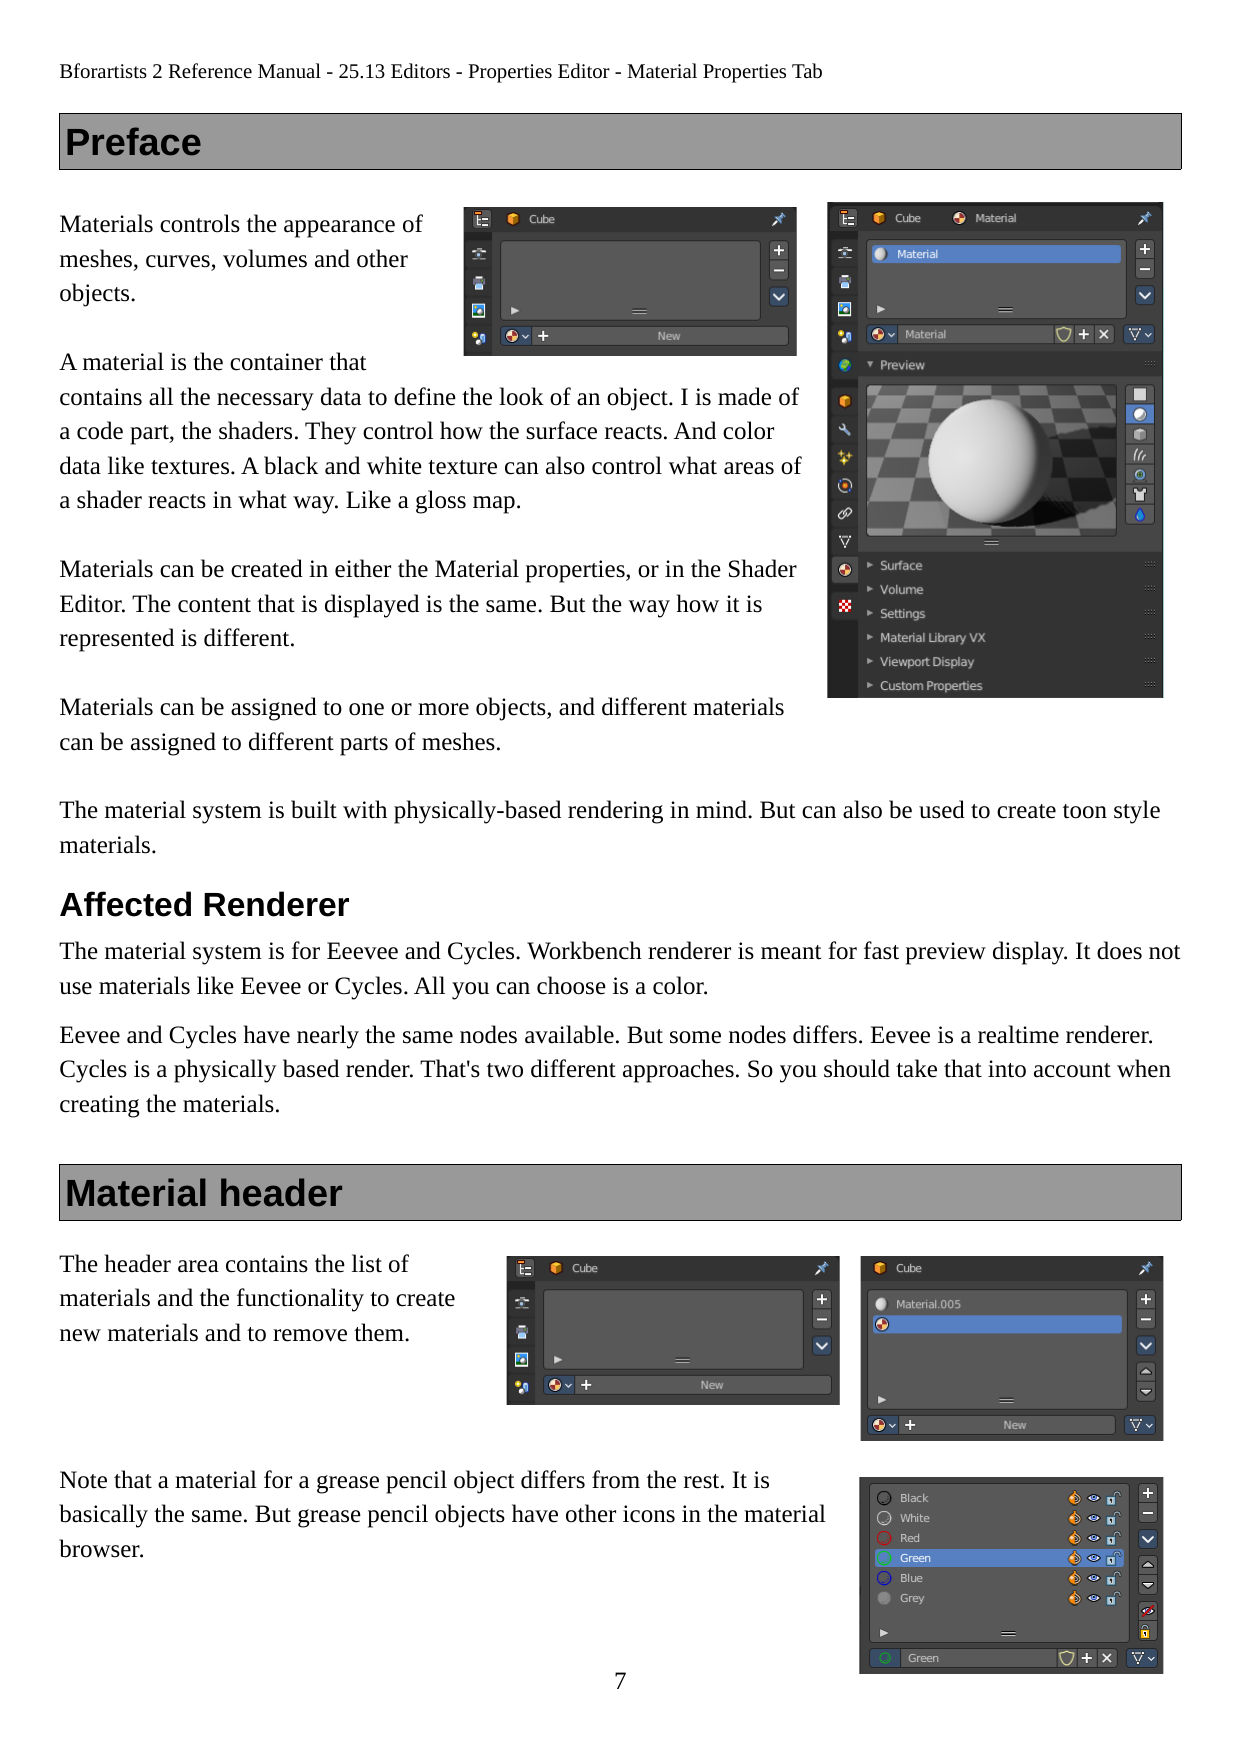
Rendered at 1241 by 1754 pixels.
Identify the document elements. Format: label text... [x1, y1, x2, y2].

picture [860, 1256, 1164, 1441]
table_header Preface [60, 114, 1181, 169]
table_header Material header [60, 1165, 1181, 1220]
text A material is the container that contains all the necessary data to define the look of an object. I is made of a code part, the shaders. They control how the surface reacts. And color data like textures. A black and white texture can also control what areas of a shader reacts in what way. Like a gloss map. [59, 347, 827, 514]
picture [827, 202, 1164, 698]
picture [859, 1477, 1164, 1674]
text Materials can be assigned to one or more objects, and different materials can be assigned to different parts of meshes. [59, 692, 1181, 755]
text [1164, 209, 1181, 307]
subtitle Affected Renderer [59, 885, 1181, 924]
text The material system is for Eeevee and Cycles. Workbench renderer is meant for fast preview display. It does not use materials like Eevee or Cycles. All you can choose is a color. [59, 936, 1181, 1000]
text Eevee and Cycles have nearly the same nodes available. But some nodes differs. Eevee is a realtime renderer. Cycles is a physically based render. That's two different approaches. So you should take that into account when creating the materials. [59, 1020, 1181, 1118]
text The material system is built with physically-based rendering in mind. But can also be used to create toon style materials. [59, 796, 1181, 859]
text [797, 209, 827, 307]
text Materials controls the appearance of meshes, curves, volumes and other objects. [59, 209, 463, 307]
picture [463, 207, 797, 356]
picture [506, 1256, 840, 1405]
text The header area contains the list of materials and the functionality to create new materials and to remove them. [59, 1249, 1181, 1347]
text Note that a material for a grease pencil object differs from the rest. It is basically the same. But grease pencil objects have other icons in the material browser. [59, 1465, 1181, 1563]
text Materials can be created in either the Material properties, or in the Shader Editor. The content that is displayed is the same. But the way how it is represented is different. [59, 554, 827, 652]
